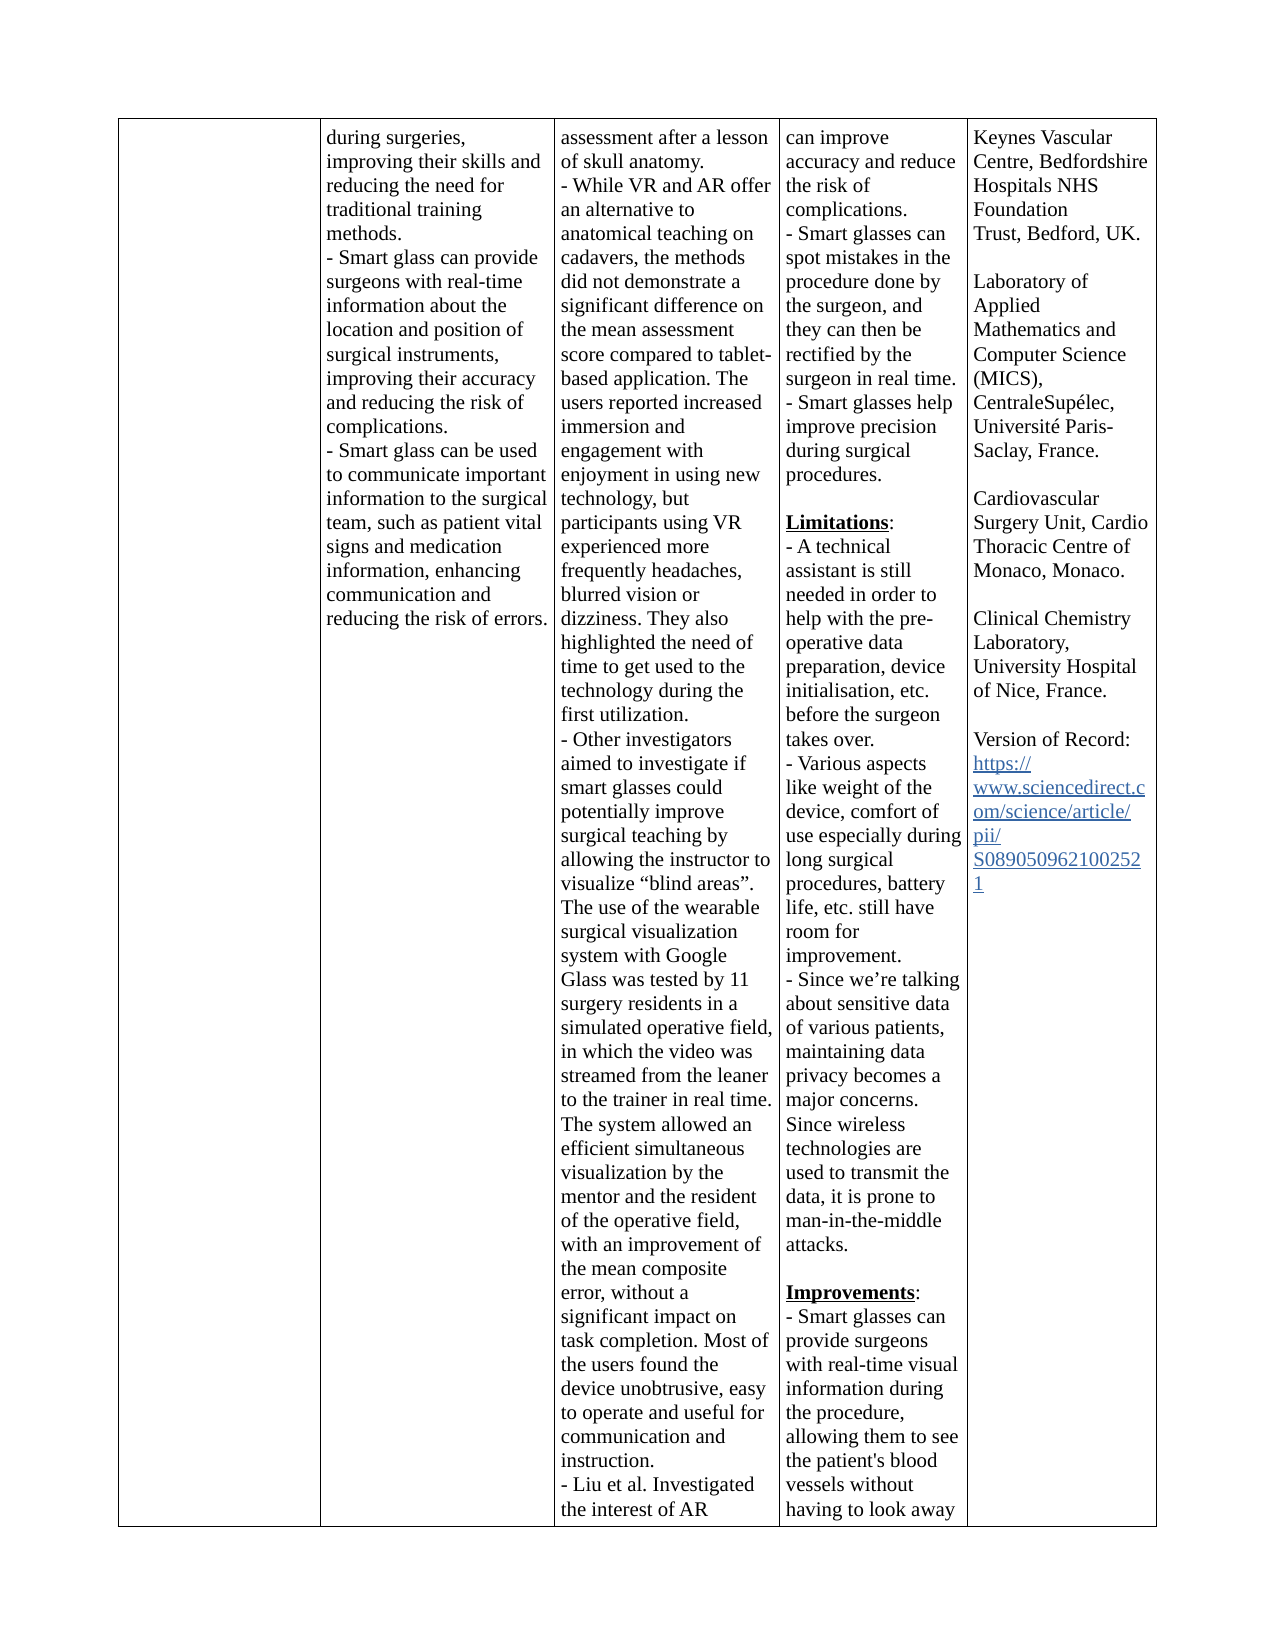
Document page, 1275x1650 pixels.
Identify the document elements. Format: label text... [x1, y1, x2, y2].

table_cell during surgeries, improving their skills and reducing the need for traditional training methods. - Smart glass can provide surgeons with real-time information about the location and position of surgical instruments, improving their accuracy and reducing the risk of complications. - Smart glass can be used to communicate important information to the surgical team, such as patient vital signs and medication information, enhancing communication and reducing the risk of errors. [321, 119, 554, 1526]
table_cell [119, 119, 320, 1526]
table_cell can improve accuracy and reduce the risk of complications. - Smart glasses can spot mistakes in the procedure done by the surgeon, and they can then be rectified by the surgeon in real time. - Smart glasses help improve precision during surgical procedures. Limitations: - A technical assistant is still needed in order to help with the pre-operative data preparation, device initialisation, etc. before the surgeon takes over. - Various aspects like weight of the device, comfort of use especially during long surgical procedures, battery life, etc. still have room for improvement. - Since we’re talking about sensitive data of various patients, maintaining data privacy becomes a major concerns. Since wireless technologies are used to transmit the data, it is prone to man-in-the-middle attacks. Improvements: - Smart glasses can provide surgeons with real-time visual information during the procedure, allowing them to see the patient's blood vessels without having to look away [780, 119, 967, 1526]
table_cell Keynes Vascular Centre, Bedfordshire Hospitals NHS Foundation Trust, Bedford, UK. Laboratory of Applied Mathematics and Computer Science (MICS), CentraleSupélec, Université Paris-Saclay, France. Cardiovascular Surgery Unit, Cardio Thoracic Centre of Monaco, Monaco. Clinical Chemistry Laboratory, University Hospital of Nice, France. Version of Record: https://www.sciencedirect.com/science/article/pii/S0890509621002521 [968, 119, 1156, 1526]
table_cell assessment after a lesson of skull anatomy. - While VR and AR offer an alternative to anatomical teaching on cadavers, the methods did not demonstrate a significant difference on the mean assessment score compared to tablet-based application. The users reported increased immersion and engagement with enjoyment in using new technology, but participants using VR experienced more frequently headaches, blurred vision or dizziness. They also highlighted the need of time to get used to the technology during the first utilization. - Other investigators aimed to investigate if smart glasses could potentially improve surgical teaching by allowing the instructor to visualize “blind areas”. The use of the wearable surgical visualization system with Google Glass was tested by 11 surgery residents in a simulated operative field, in which the video was streamed from the leaner to the trainer in real time. The system allowed an efficient simultaneous visualization by the mentor and the resident of the operative field, with an improvement of the mean composite error, without a significant impact on task completion. Most of the users found the device unobtrusive, easy to operate and useful for communication and instruction. - Liu et al. Investigated the interest of AR [555, 119, 779, 1526]
